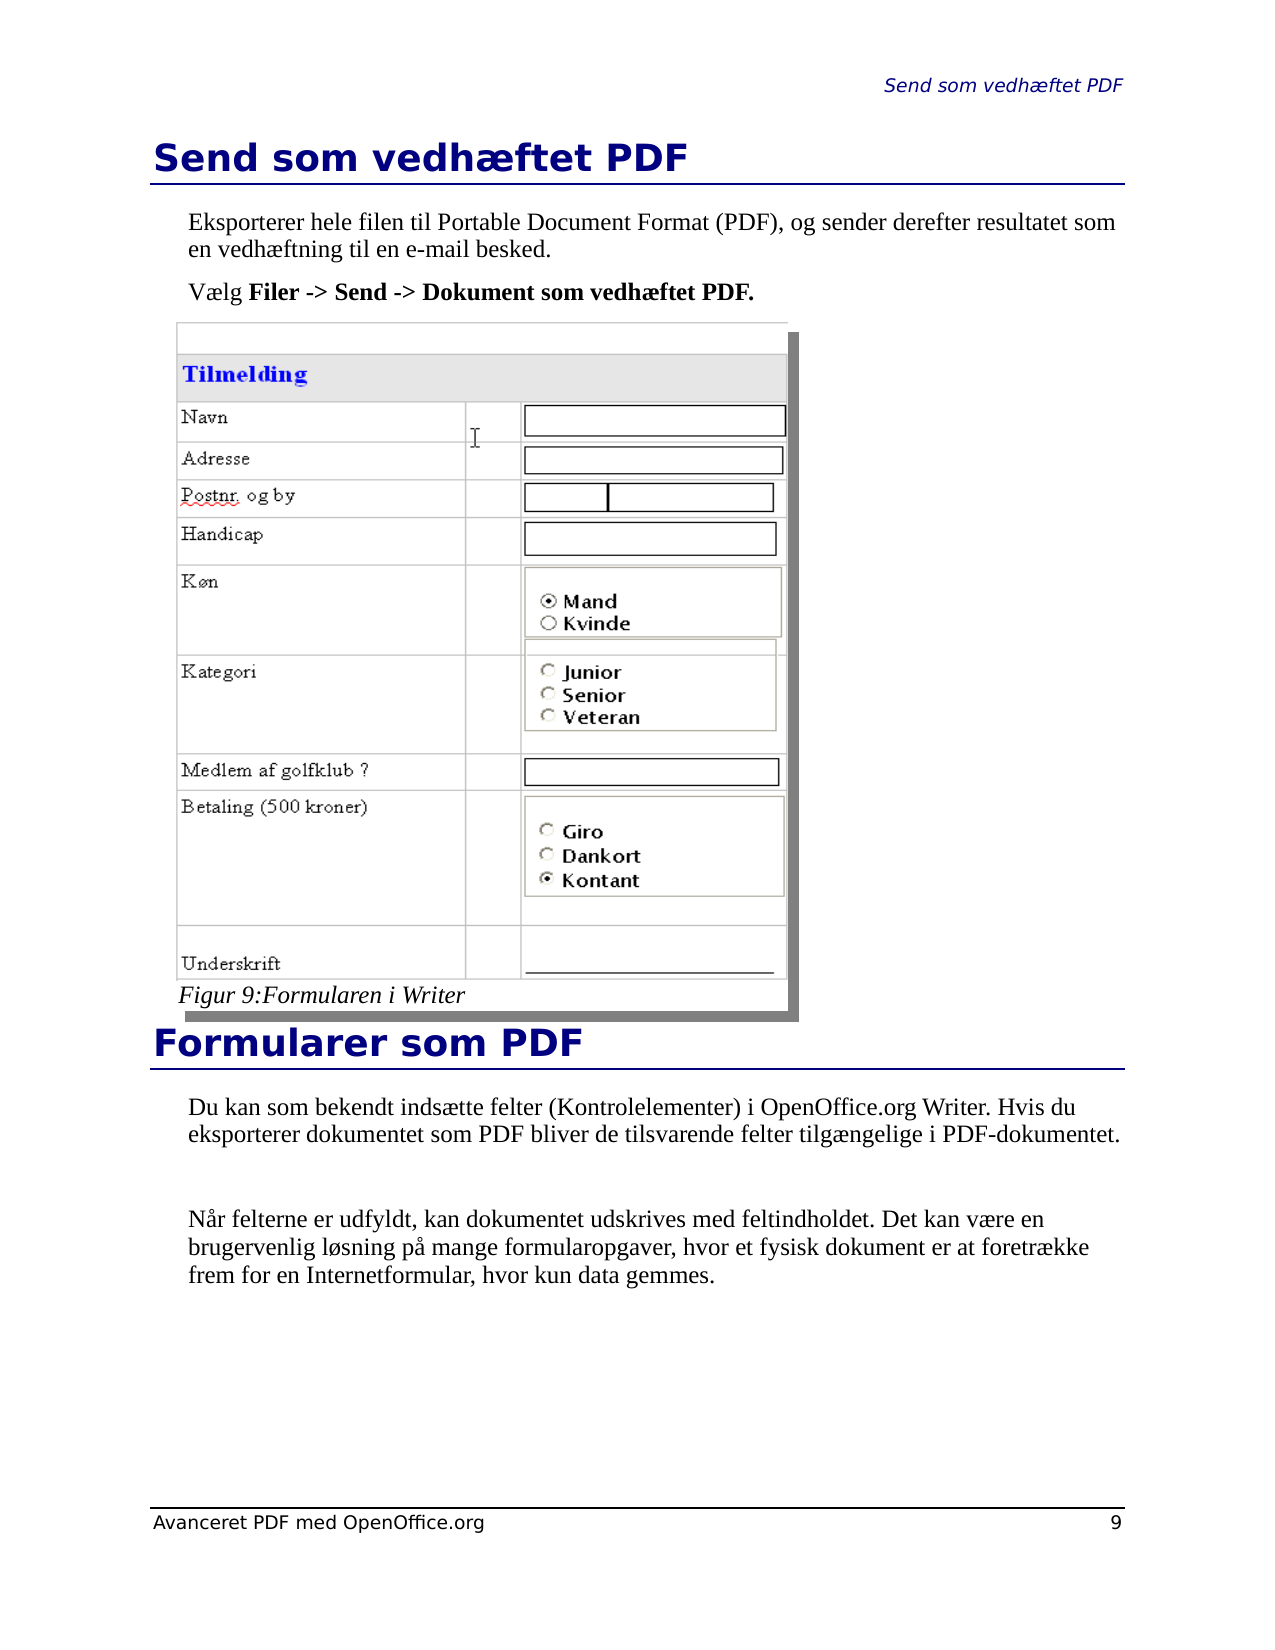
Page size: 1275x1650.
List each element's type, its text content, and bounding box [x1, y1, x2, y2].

text Du kan som bekendt indsætte felter (Kontrolelementer) i OpenOffice.org Writer. Hvis du eksporterer dokumentet som PDF bliver de tilsvarende felter tilgængelige i PDF-dokumentet. [188, 1093, 1125, 1148]
picture [175, 321, 788, 981]
text Figur 9:Formularen i Writer [178, 981, 788, 1009]
subtitle Formularer som PDF [150, 351, 1125, 1068]
text Når felterne er udfyldt, kan dokumentet udskrives med feltindholdet. Det kan være en brugervenlig løsning på mange formularopgaver, hvor et fysisk dokument er at foretrække frem for en Internetformular, hvor kun data gemmes. [188, 1205, 1125, 1288]
text Vælg Filer -> Send -> Dokument som vedhæftet PDF. [188, 278, 1125, 306]
subtitle Send som vedhæftet PDF [150, 134, 1125, 183]
text Eksporterer hele filen til Portable Document Format (PDF), og sender derefter resultatet som en vedhæftning til en e-mail besked. [188, 208, 1125, 263]
